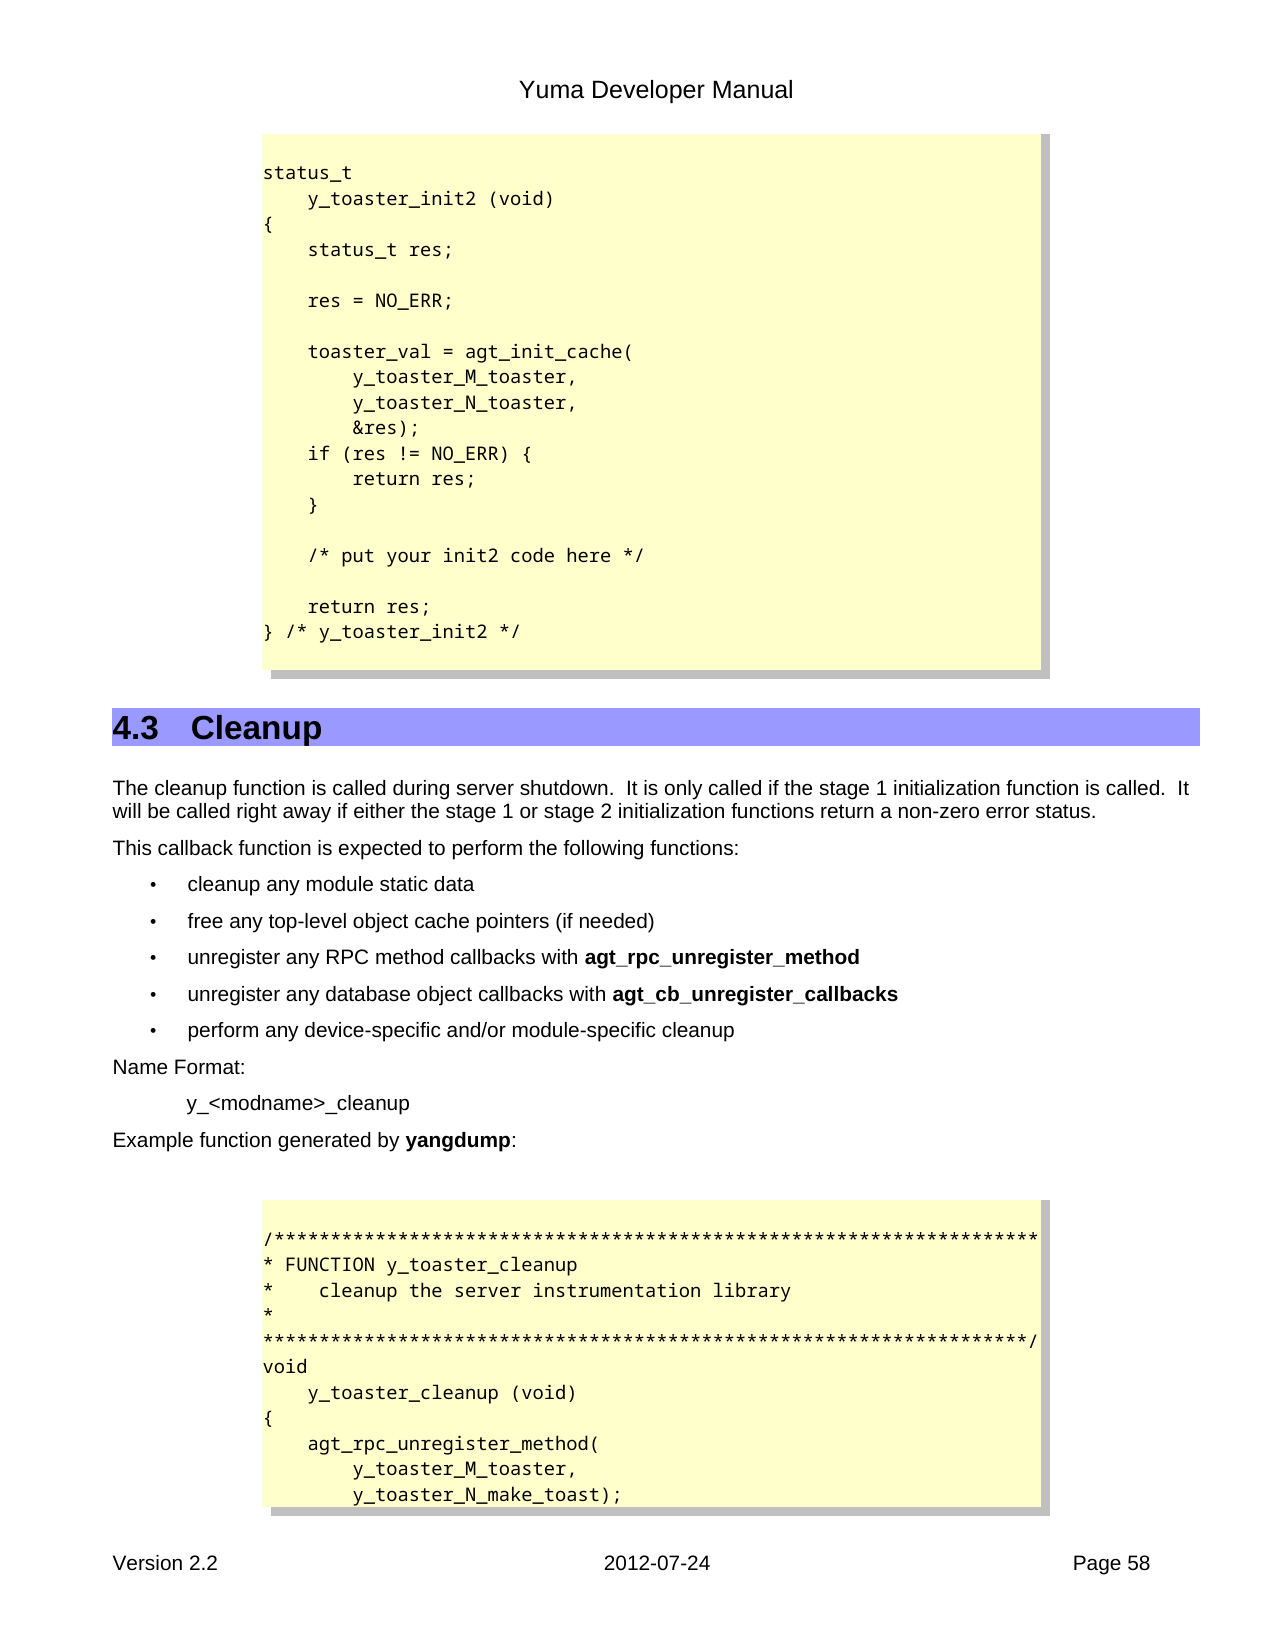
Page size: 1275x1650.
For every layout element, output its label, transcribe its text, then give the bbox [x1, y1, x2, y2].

text /* put your init2 code here */ [262, 542, 1041, 568]
text y_toaster_N_toaster, [262, 389, 1041, 414]
text if (res != NO_ERR) { [262, 440, 1041, 466]
text toaster_val = agt_init_cache( [262, 338, 1041, 363]
text } /* y_toaster_init2 */ [262, 619, 1041, 644]
text status_t [262, 159, 1041, 185]
text Example function generated by yangdump: [112, 1127, 1200, 1151]
text status_t res; [262, 236, 1041, 261]
text { [262, 1404, 1041, 1430]
list unregister any RPC method callbacks with agt_rpc_unregister_method [150, 945, 1200, 969]
text This callback function is expected to perform the following functions: [112, 836, 1200, 860]
text y_toaster_cleanup (void) [262, 1379, 1041, 1404]
list cleanup any module static data [150, 872, 1200, 896]
text { [262, 210, 1041, 236]
text void [262, 1353, 1041, 1379]
text y_toaster_N_make_toast); [262, 1481, 1041, 1507]
text } [262, 491, 1041, 517]
text Name Format: [112, 1054, 1200, 1078]
text y_<modname>_cleanup [112, 1091, 1200, 1115]
list free any top-level object cache pointers (if needed) [150, 909, 1200, 933]
text /******************************************************************** [262, 1226, 1041, 1251]
text * [262, 1302, 1041, 1328]
text y_toaster_init2 (void) [262, 185, 1041, 210]
subtitle Cleanup [112, 708, 1200, 746]
text agt_rpc_unregister_method( [262, 1430, 1041, 1456]
text y_toaster_M_toaster, [262, 1456, 1041, 1481]
text return res; [262, 466, 1041, 491]
list perform any device-specific and/or module-specific cleanup [150, 1018, 1200, 1042]
text y_toaster_M_toaster, [262, 363, 1041, 389]
text ********************************************************************/ [262, 1328, 1041, 1353]
text * cleanup the server instrumentation library [262, 1277, 1041, 1302]
text res = NO_ERR; [262, 287, 1041, 312]
list unregister any database object callbacks with agt_cb_unregister_callbacks [150, 982, 1200, 1006]
text * FUNCTION y_toaster_cleanup [262, 1251, 1041, 1277]
text return res; [262, 593, 1041, 619]
text &res); [262, 414, 1041, 440]
text The cleanup function is called during server shutdown. It is only called if the stage 1 initialization function is called. It will be called right away if either the stage 1 or stage 2 initialization functions return a non-zero error status. [112, 775, 1200, 823]
